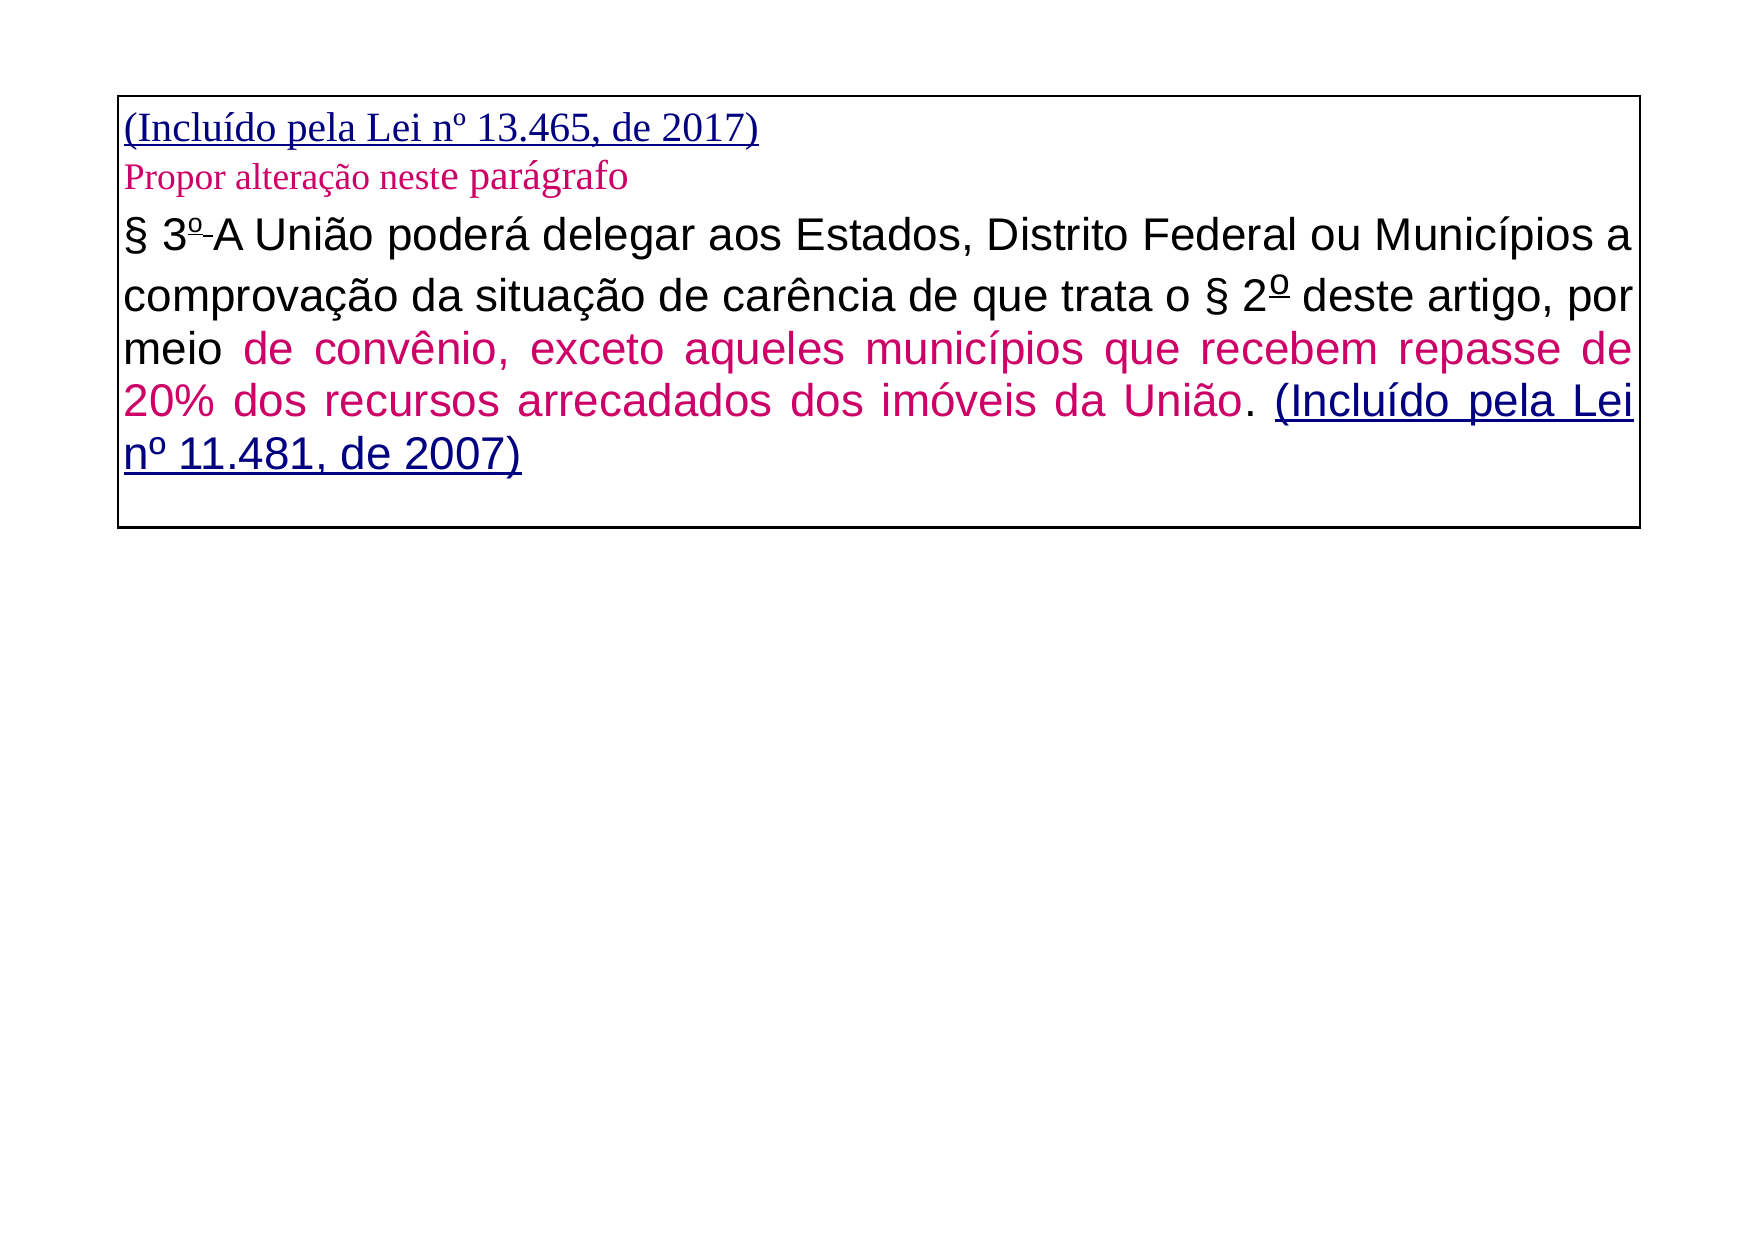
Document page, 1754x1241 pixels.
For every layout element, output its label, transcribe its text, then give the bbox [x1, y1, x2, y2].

table_cell (Incluído pela Lei nº 13.465, de 2017) Propor alteração neste parágrafo § 3o A União poderá delegar aos Estados, Distrito Federal ou Municípios a comprovação da situação de carência de que trata o § 2o deste artigo, por meio de convênio, exceto aqueles municípios que recebem repasse de 20% dos recursos arrecadados dos imóveis da União. (Incluído pela Lei nº 11.481, de 2007) [119, 97, 1639, 526]
